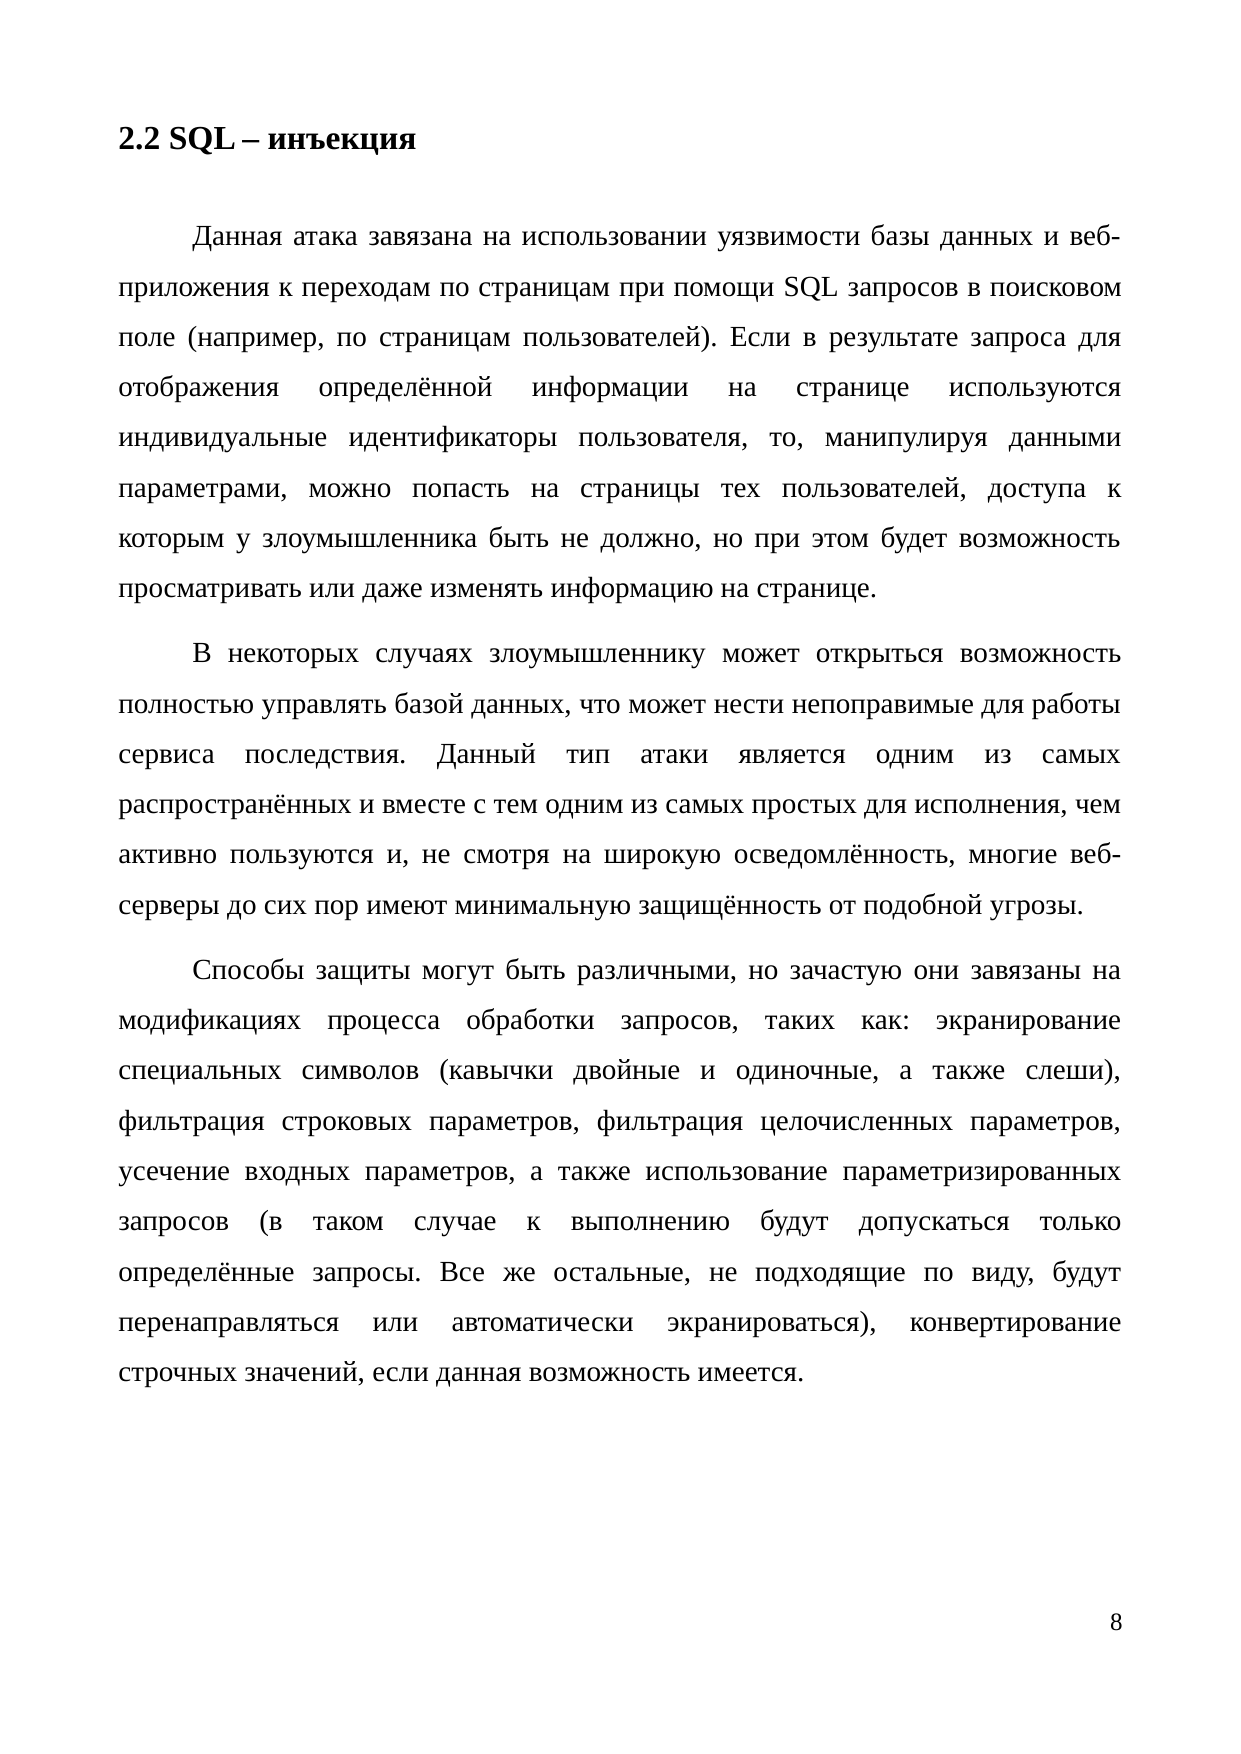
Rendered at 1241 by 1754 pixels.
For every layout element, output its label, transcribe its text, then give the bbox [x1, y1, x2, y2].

text Способы защиты могут быть различными, но зачастую они завязаны на модификациях процесса обработки запросов, таких как: экранирование специальных символов (кавычки двойные и одиночные, а также слеши), фильтрация строковых параметров, фильтрация целочисленных параметров, усечение входных параметров, а также использование параметризированных запросов (в таком случае к выполнению будут допускаться только определённые запросы. Все же остальные, не подходящие по виду, будут перенаправляться или автоматически экранироваться), конвертирование строчных значений, если данная возможность имеется. [118, 952, 1122, 1388]
text Данная атака завязана на использовании уязвимости базы данных и веб-приложения к переходам по страницам при помощи SQL запросов в поисковом поле (например, по страницам пользователей). Если в результате запроса для отображения определённой информации на странице используются индивидуальные идентификаторы пользователя, то, манипулируя данными параметрами, можно попасть на страницы тех пользователей, доступа к которым у злоумышленника быть не должно, но при этом будет возможность просматривать или даже изменять информацию на странице. [118, 218, 1122, 604]
text В некоторых случаях злоумышленнику может открыться возможность полностью управлять базой данных, что может нести непоправимые для работы сервиса последствия. Данный тип атаки является одним из самых распространённых и вместе с тем одним из самых простых для исполнения, чем активно пользуются и, не смотря на широкую осведомлённость, многие веб-серверы до сих пор имеют минимальную защищённость от подобной угрозы. [118, 635, 1122, 921]
subtitle 2.2 SQL – инъекция [118, 118, 1122, 157]
